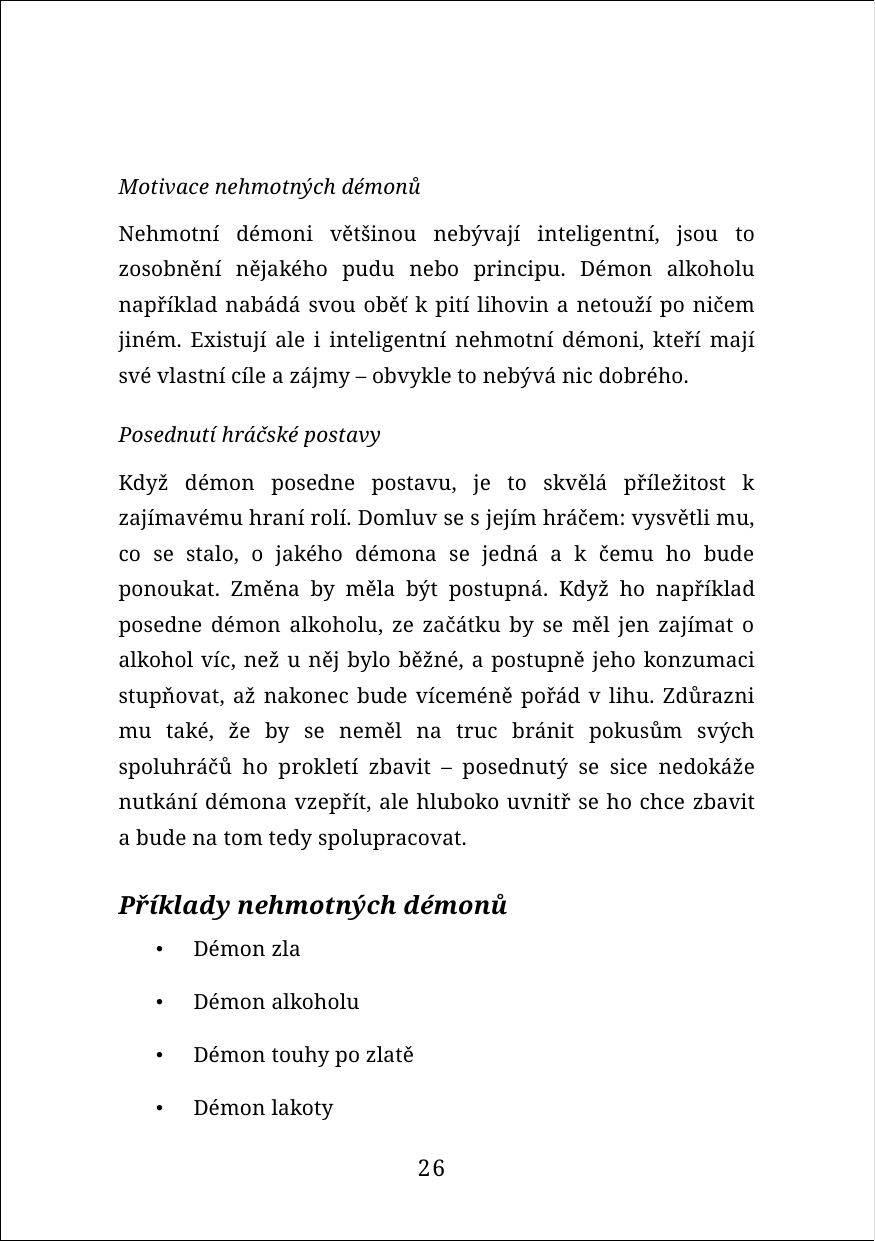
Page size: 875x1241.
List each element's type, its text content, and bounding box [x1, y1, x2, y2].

text Posednutí hráčské postavy [118, 420, 756, 449]
text Nehmotní démoni většinou nebývají inteligentní, jsou to zosobnění nějakého pudu nebo principu. Démon alkoholu například nabádá svou oběť k pití lihovin a netouží po ničem jiném. Existují ale i inteligentní nehmotní démoni, kteří mají své vlastní cíle a zájmy – obvykle to nebývá nic dobrého. [118, 219, 756, 389]
list Démon zla [156, 934, 756, 962]
text Motivace nehmotných démonů [118, 172, 756, 200]
list Démon touhy po zlatě [156, 1040, 756, 1068]
subtitle Příklady nehmotných démonů [118, 888, 756, 922]
list Démon lakoty [156, 1093, 756, 1122]
text Když démon posedne postavu, je to skvělá příležitost k zajímavému hraní rolí. Domluv se s jejím hráčem: vysvětli mu, co se stalo, o jakého démona se jedná a k čemu ho bude ponoukat. Změna by měla být postupná. Když ho například posedne démon alkoholu, ze začátku by se měl jen zajímat o alkohol víc, než u něj bylo běžné, a postupně jeho konzumaci stupňovat, až nakonec bude víceméně pořád v lihu. Zdůrazni mu také, že by se neměl na truc bránit pokusům svých spoluhráčů ho prokletí zbavit – posednutý se sice nedokáže nutkání démona vzepřít, ale hluboko uvnitř se ho chce zbavit a bude na tom tedy spolupracovat. [118, 468, 756, 851]
list Démon alkoholu [156, 987, 756, 1015]
